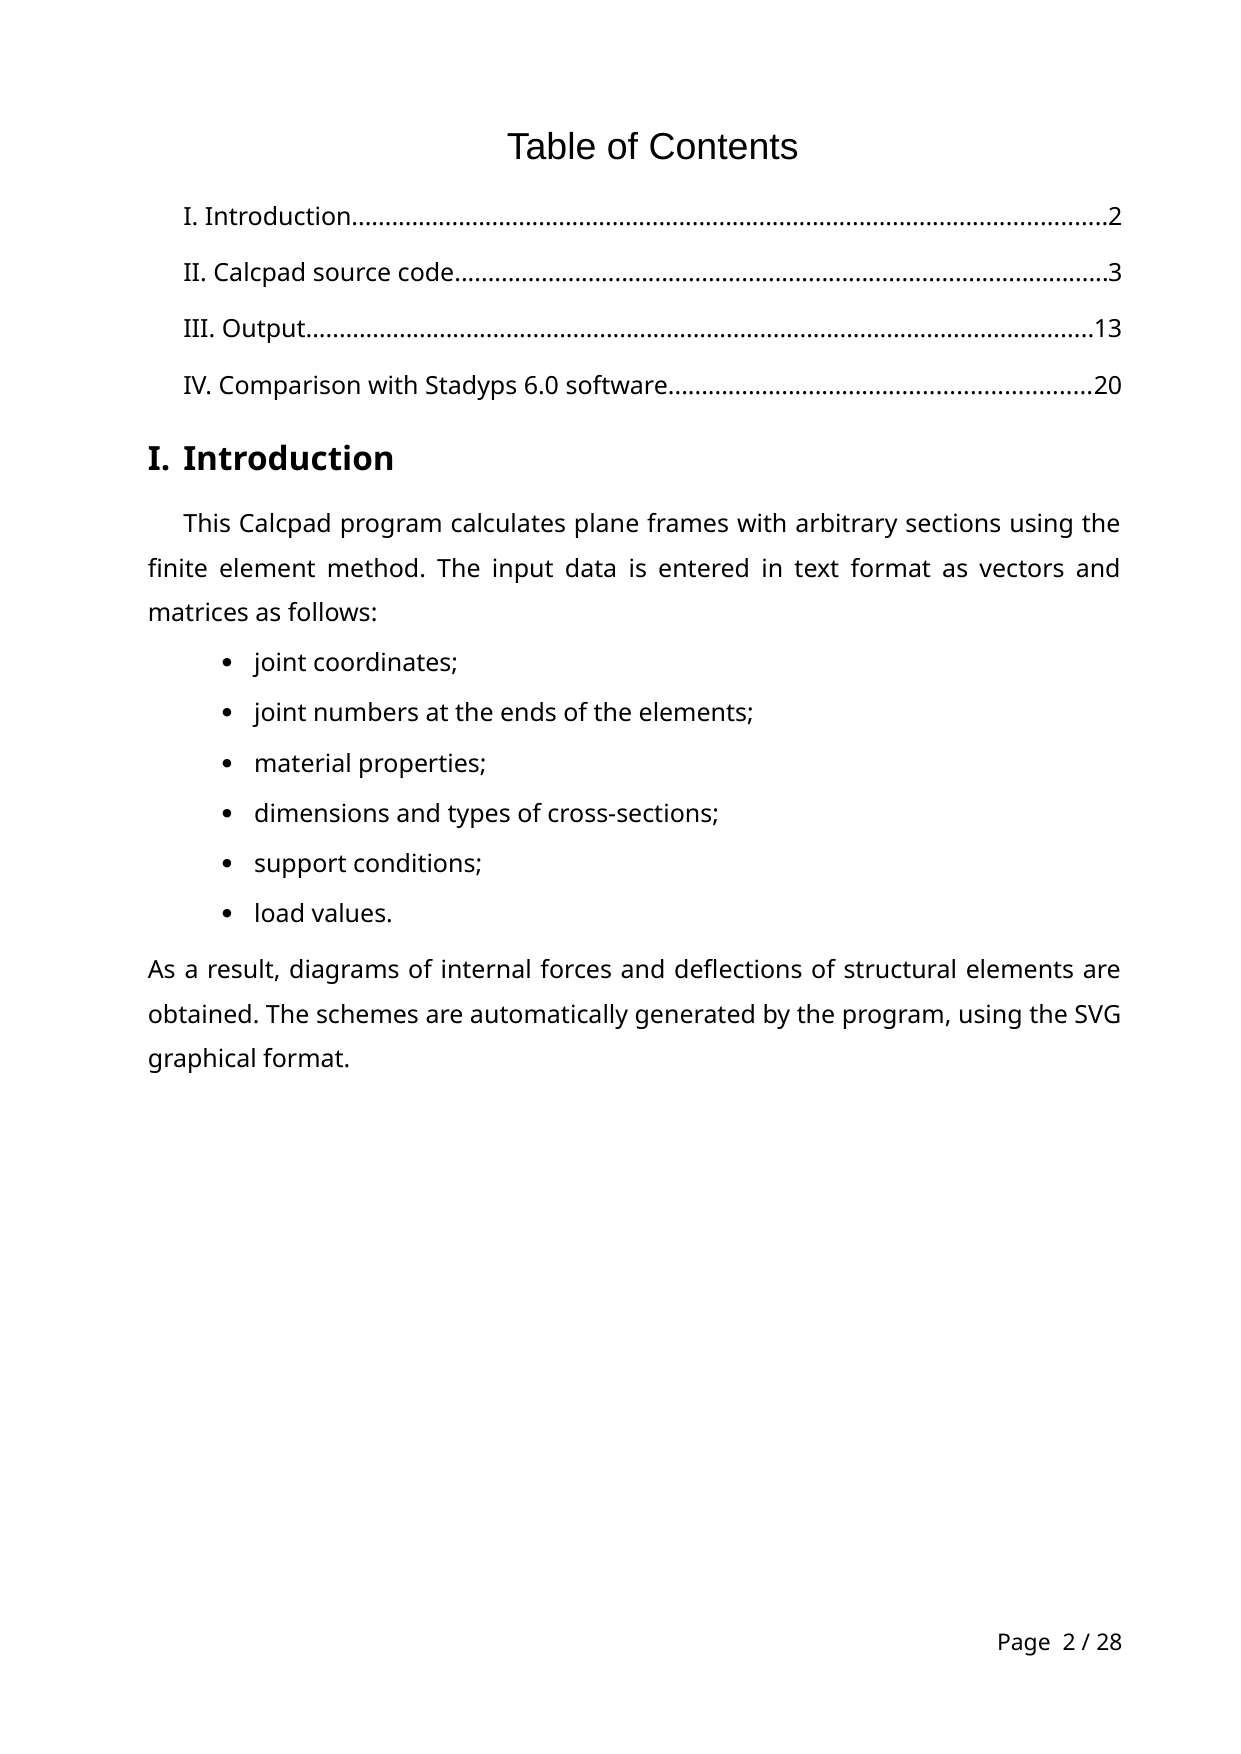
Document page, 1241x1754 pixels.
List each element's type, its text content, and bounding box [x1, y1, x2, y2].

text IV. Comparison with Stadyps 6.0 software 20 [148, 367, 1122, 401]
subtitle Table of Contents [148, 124, 1122, 167]
text II. Calcpad source code 3 [148, 255, 1122, 289]
list material properties; [223, 745, 1122, 779]
text This Calcpad program calculates plane frames with arbitrary sections using the finite element method. The input data is entered in text format as vectors and matrices as follows: [148, 506, 1122, 629]
list load values. [223, 896, 1122, 930]
list support conditions; [223, 846, 1122, 880]
text III. Output 13 [148, 311, 1122, 345]
text I. Introduction 2 [148, 199, 1122, 233]
text As a result, diagrams of internal forces and deflections of structural elements are obtained. The schemes are automatically generated by the program, using the SVG graphical format. [148, 952, 1122, 1074]
list joint numbers at the ends of the elements; [223, 695, 1122, 729]
list dimensions and types of cross-sections; [223, 795, 1122, 829]
list joint coordinates; [223, 645, 1122, 679]
subtitle Introduction [148, 435, 1122, 481]
